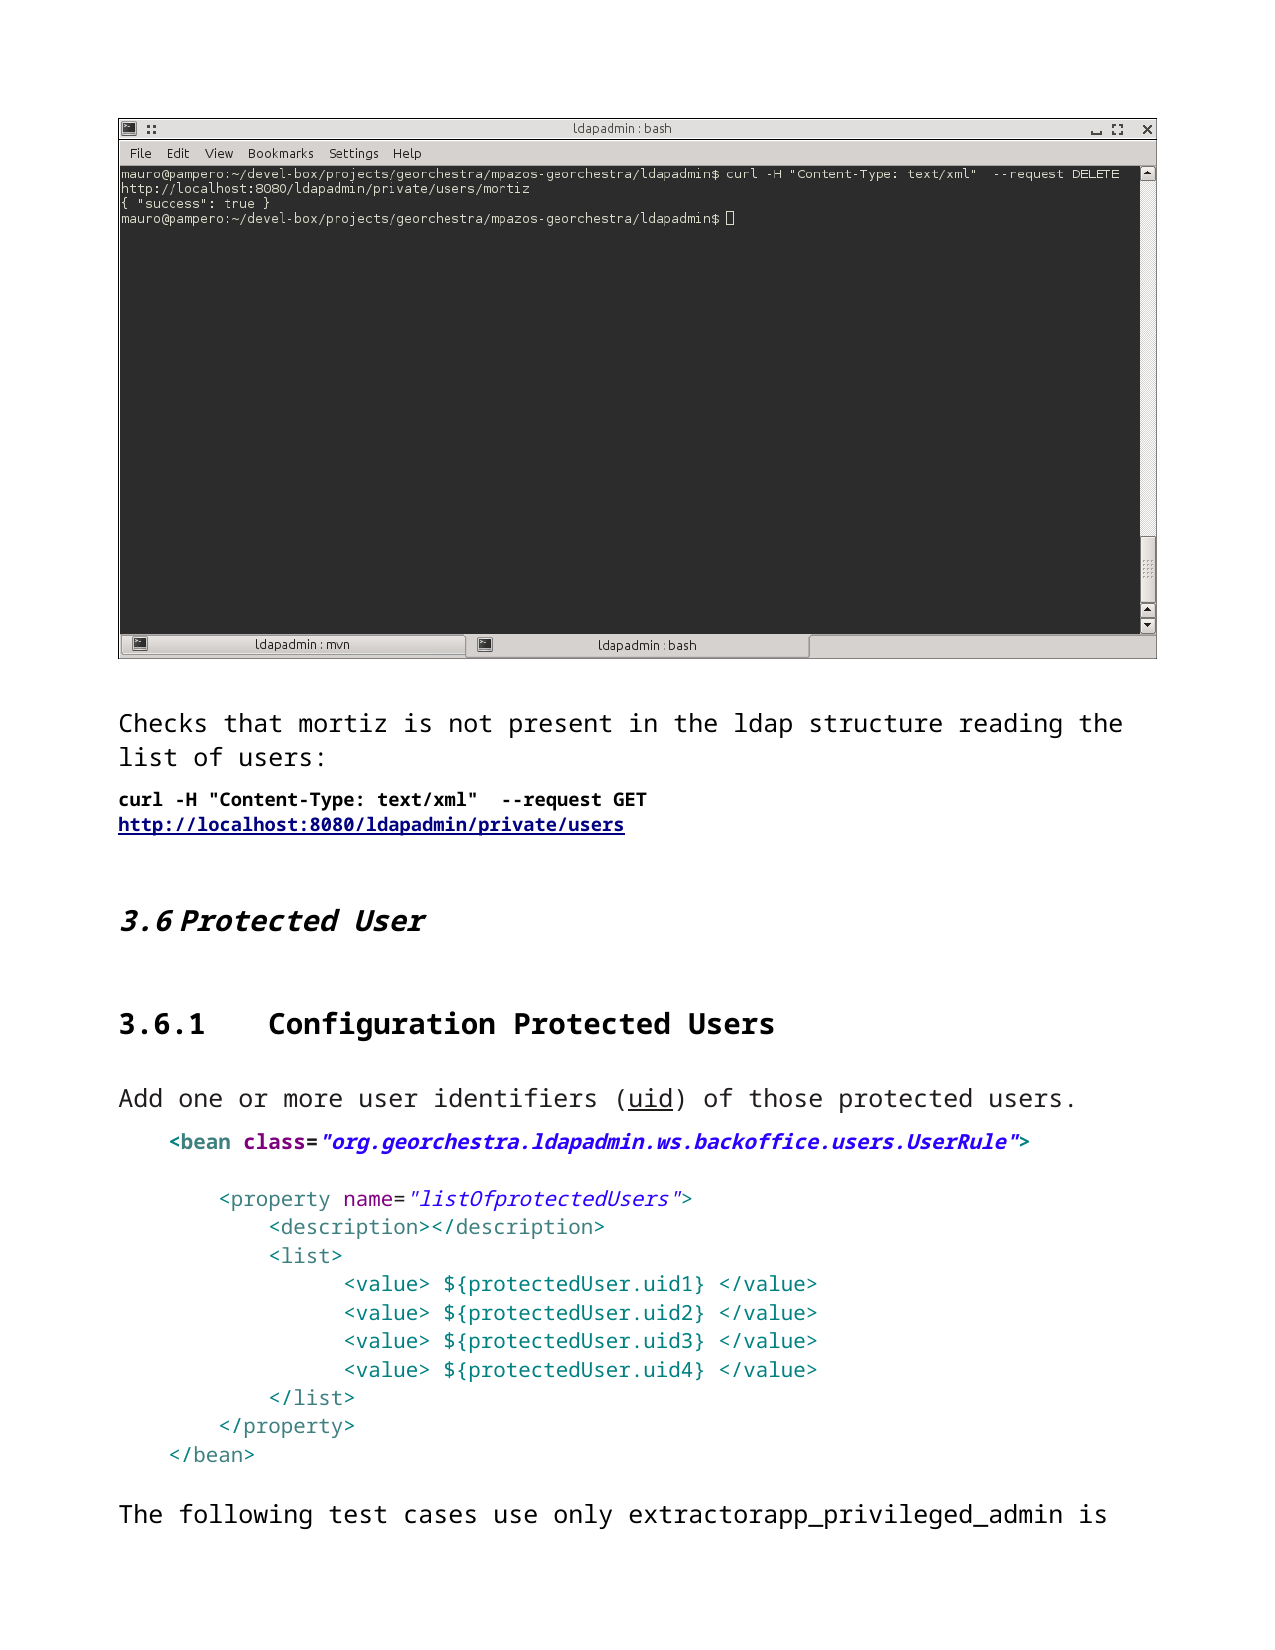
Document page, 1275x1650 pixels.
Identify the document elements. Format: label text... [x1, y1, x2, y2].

text Checks that mortiz is not present in the ldap structure reading the list of users: [118, 706, 1157, 774]
text curl -H "Content-Type: text/xml" --request GET http://localhost:8080/ldapadmin/private/users [118, 786, 1157, 837]
text <value> ${protectedUser.uid3} </value> [118, 1326, 1157, 1355]
text <value> ${protectedUser.uid4} </value> [118, 1355, 1157, 1383]
picture [118, 118, 1157, 659]
text The following test cases use only extractorapp_privileged_admin is [118, 1497, 1157, 1531]
text <property name="listOfprotectedUsers"> [118, 1184, 1157, 1212]
text </property> [118, 1412, 1157, 1440]
text </list> [118, 1383, 1157, 1412]
text <bean class="org.georchestra.ldapadmin.ws.backoffice.users.UserRule"> [118, 1127, 1157, 1156]
text <value> ${protectedUser.uid1} </value> [118, 1269, 1157, 1298]
text <value> ${protectedUser.uid2} </value> [118, 1298, 1157, 1326]
text </bean> [118, 1440, 1157, 1468]
text <description></description> [118, 1212, 1157, 1241]
text <list> [118, 1241, 1157, 1269]
subtitle Configuration Protected Users [118, 1003, 1157, 1043]
subtitle Protected User [118, 900, 1157, 940]
text Add one or more user identifiers (uid) of those protected users. [118, 1081, 1157, 1115]
